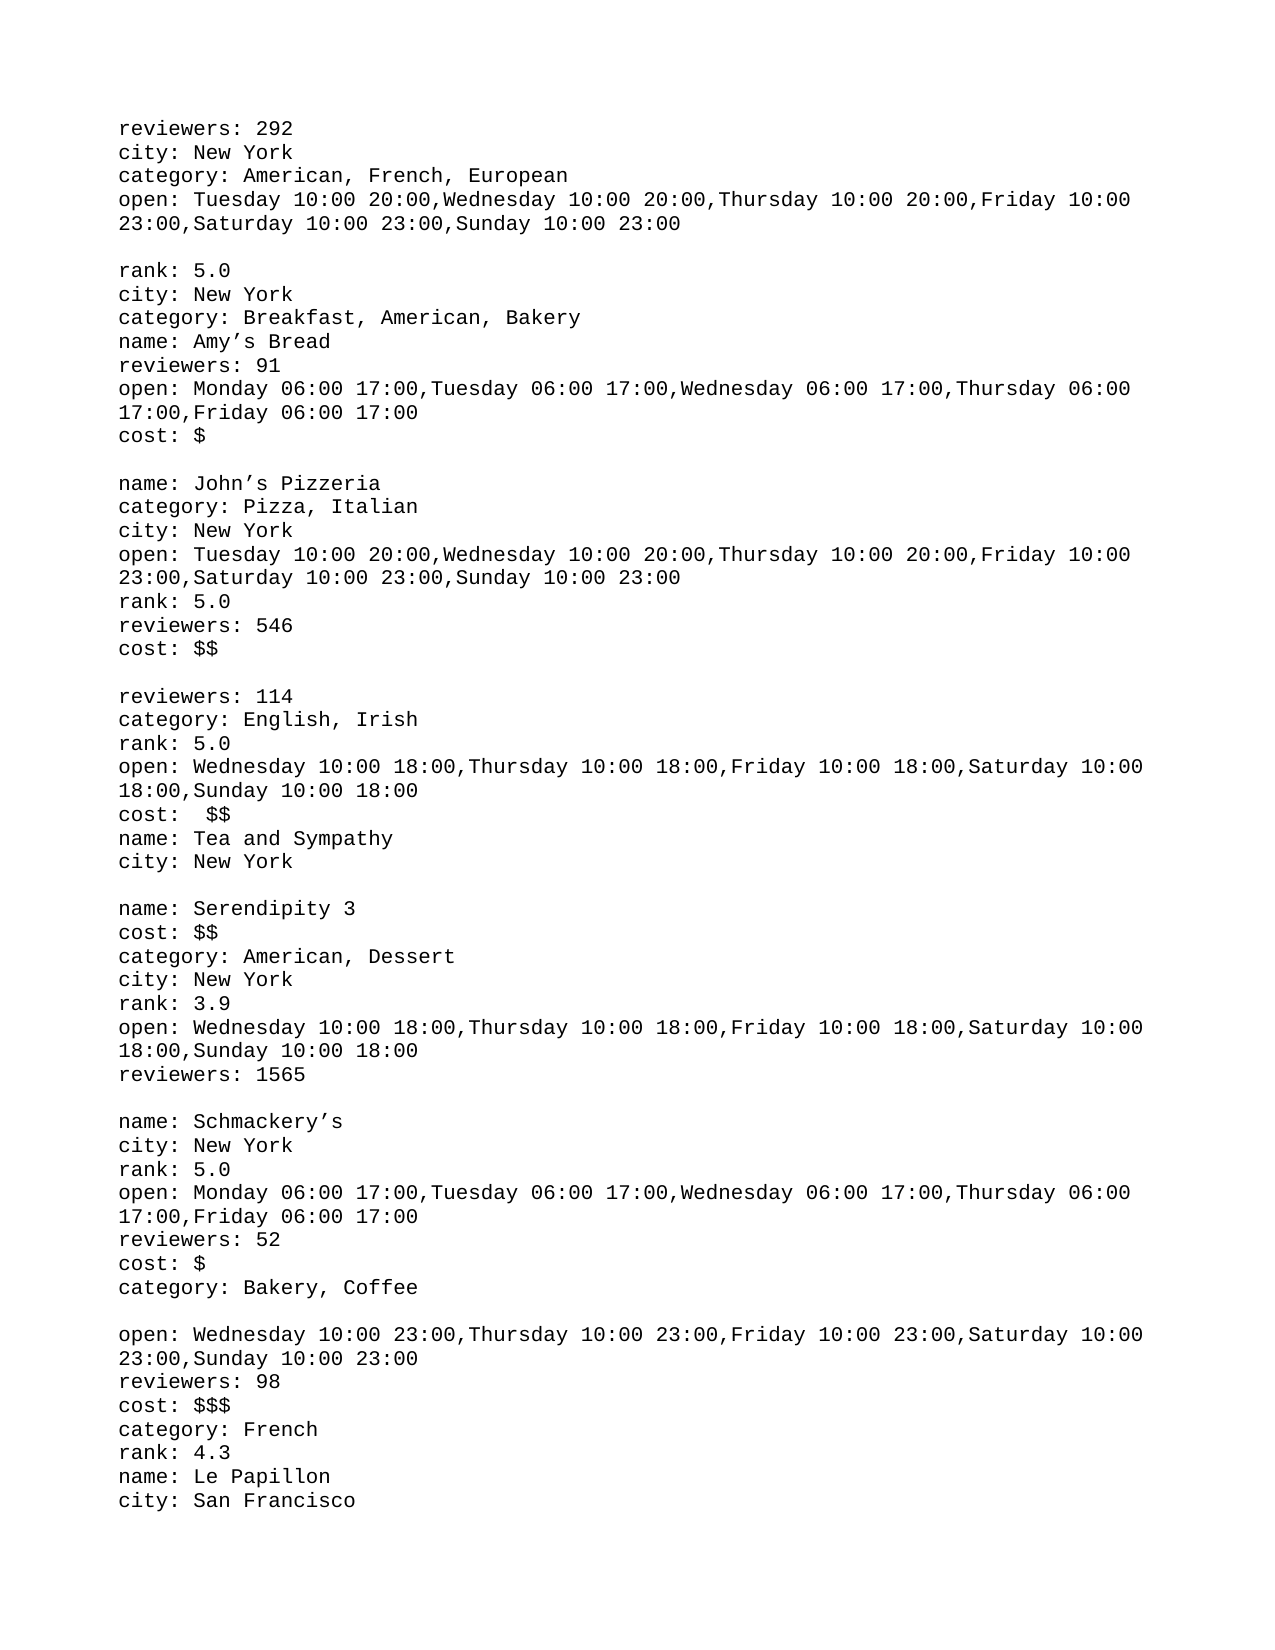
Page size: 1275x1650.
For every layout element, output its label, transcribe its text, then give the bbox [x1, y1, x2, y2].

text name: Tea and Sympathy [118, 827, 1157, 851]
text open: Wednesday 10:00 18:00,Thursday 10:00 18:00,Friday 10:00 18:00,Saturday 10:00 18:00,Sunday 10:00 18:00 [118, 757, 1157, 804]
text cost: $$ [118, 922, 1157, 946]
text cost: $ [118, 1253, 1157, 1277]
text reviewers: 1565 [118, 1064, 1157, 1088]
text city: San Francisco [118, 1489, 1157, 1513]
text city: New York [118, 969, 1157, 993]
text cost: $ [118, 426, 1157, 449]
text category: American, Dessert [118, 946, 1157, 969]
text category: Breakfast, American, Bakery [118, 307, 1157, 331]
text category: French [118, 1419, 1157, 1442]
text name: Le Papillon [118, 1466, 1157, 1489]
text open: Wednesday 10:00 23:00,Thursday 10:00 23:00,Friday 10:00 23:00,Saturday 10:00 23:00,Sunday 10:00 23:00 [118, 1324, 1157, 1371]
text rank: 3.9 [118, 993, 1157, 1017]
text rank: 4.3 [118, 1442, 1157, 1466]
text category: English, Irish [118, 709, 1157, 733]
text reviewers: 546 [118, 615, 1157, 638]
text open: Monday 06:00 17:00,Tuesday 06:00 17:00,Wednesday 06:00 17:00,Thursday 06:00 17:00,Friday 06:00 17:00 [118, 378, 1157, 426]
text open: Wednesday 10:00 18:00,Thursday 10:00 18:00,Friday 10:00 18:00,Saturday 10:00 18:00,Sunday 10:00 18:00 [118, 1017, 1157, 1064]
text city: New York [118, 1135, 1157, 1158]
text category: Bakery, Coffee [118, 1277, 1157, 1300]
text open: Monday 06:00 17:00,Tuesday 06:00 17:00,Wednesday 06:00 17:00,Thursday 06:00 17:00,Friday 06:00 17:00 [118, 1182, 1157, 1229]
text cost: $$ [118, 804, 1157, 827]
text category: Pizza, Italian [118, 496, 1157, 520]
text category: American, French, European [118, 165, 1157, 189]
text reviewers: 98 [118, 1371, 1157, 1395]
text reviewers: 292 [118, 118, 1157, 142]
text cost: $$ [118, 638, 1157, 662]
text cost: $$$ [118, 1395, 1157, 1419]
text reviewers: 114 [118, 686, 1157, 709]
text name: Schmackery’s [118, 1111, 1157, 1135]
text rank: 5.0 [118, 591, 1157, 615]
text name: Amy’s Bread [118, 331, 1157, 354]
text city: New York [118, 520, 1157, 544]
text open: Tuesday 10:00 20:00,Wednesday 10:00 20:00,Thursday 10:00 20:00,Friday 10:00 23:00,Saturday 10:00 23:00,Sunday 10:00 23:00 [118, 544, 1157, 591]
text name: Serendipity 3 [118, 898, 1157, 922]
text city: New York [118, 851, 1157, 875]
text reviewers: 52 [118, 1229, 1157, 1253]
text city: New York [118, 142, 1157, 165]
text rank: 5.0 [118, 1158, 1157, 1182]
text open: Tuesday 10:00 20:00,Wednesday 10:00 20:00,Thursday 10:00 20:00,Friday 10:00 23:00,Saturday 10:00 23:00,Sunday 10:00 23:00 [118, 189, 1157, 236]
text rank: 5.0 [118, 260, 1157, 284]
text rank: 5.0 [118, 733, 1157, 757]
text reviewers: 91 [118, 354, 1157, 378]
text name: John’s Pizzeria [118, 473, 1157, 496]
text city: New York [118, 284, 1157, 307]
